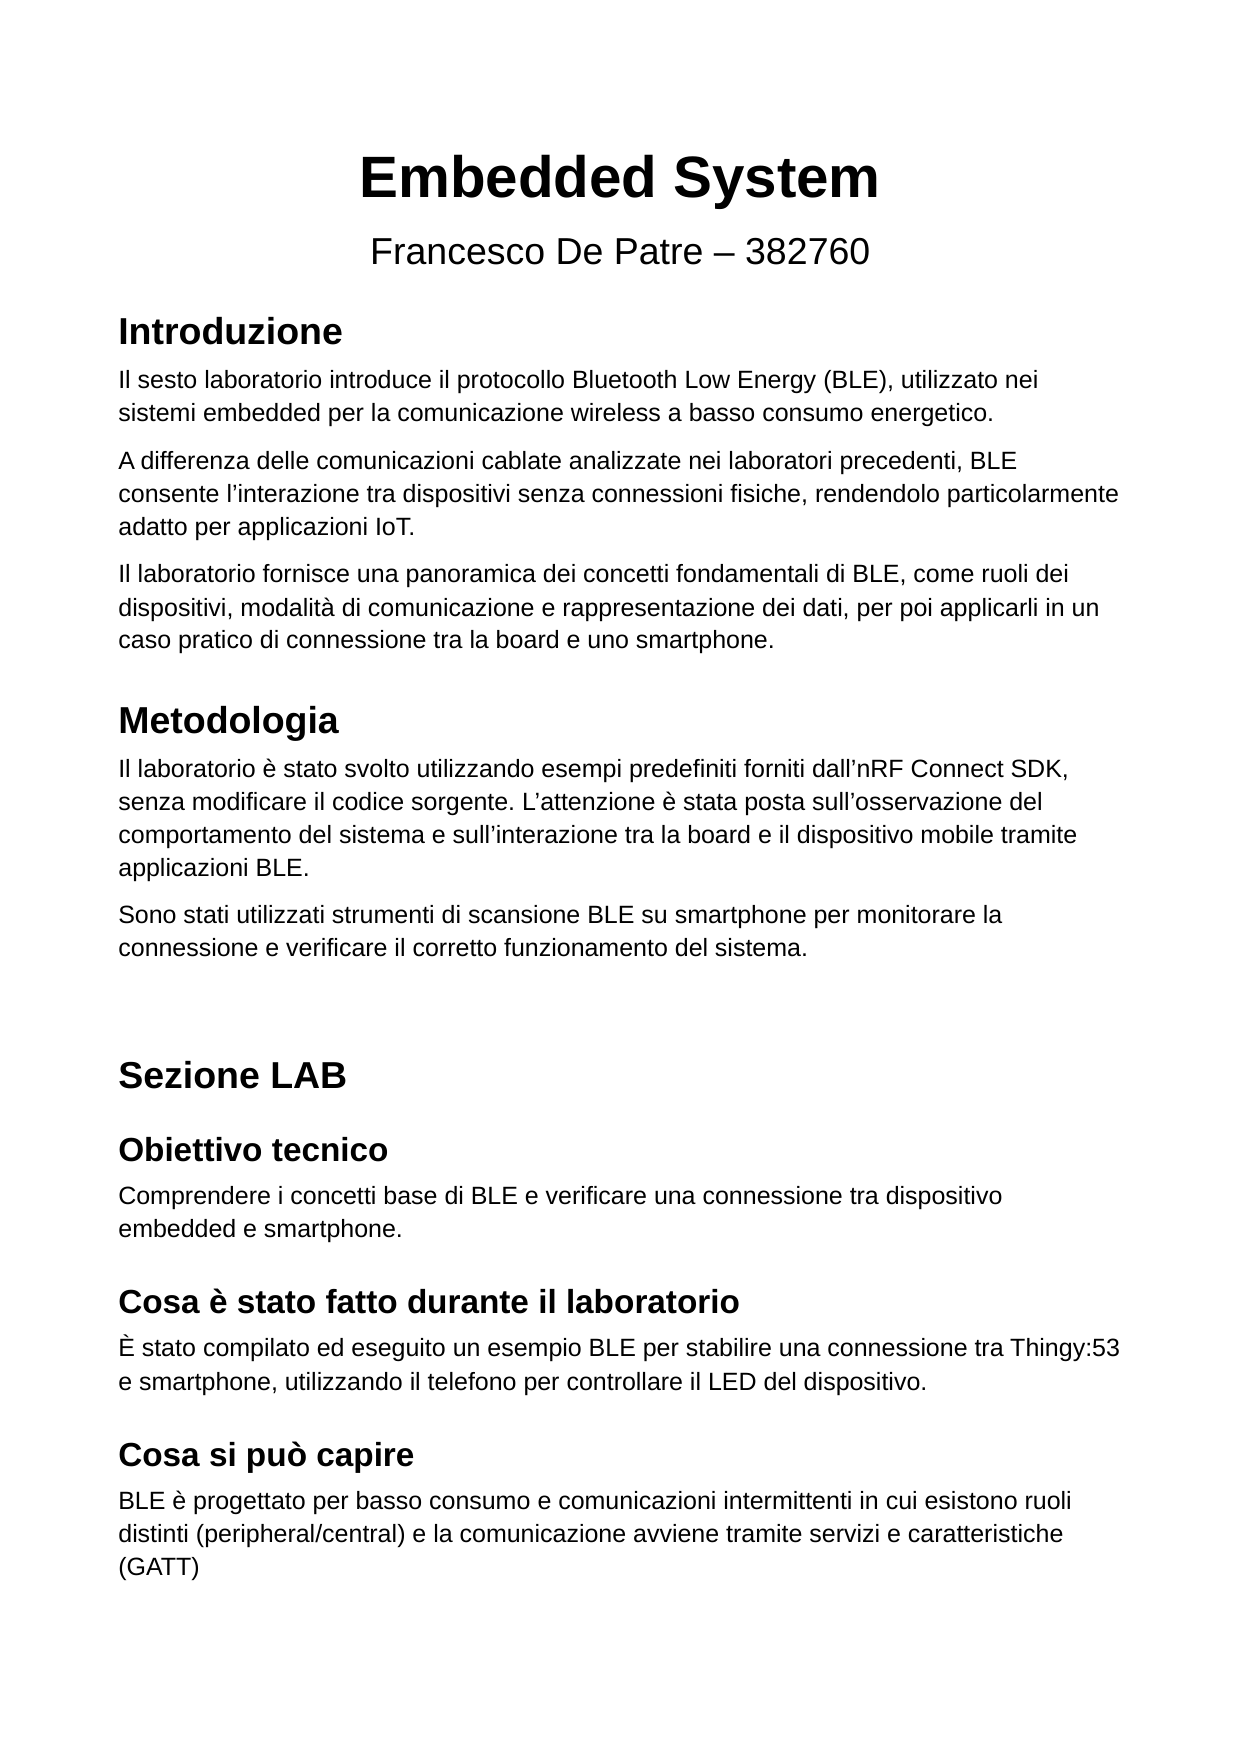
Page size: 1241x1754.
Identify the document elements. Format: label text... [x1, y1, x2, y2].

text Il laboratorio è stato svolto utilizzando esempi predefiniti forniti dall’nRF Connect SDK, senza modificare il codice sorgente. L’attenzione è stata posta sull’osservazione del comportamento del sistema e sull’interazione tra la board e il dispositivo mobile tramite applicazioni BLE. [118, 754, 1122, 882]
text Il laboratorio fornisce una panoramica dei concetti fondamentali di BLE, come ruoli dei dispositivi, modalità di comunicazione e rappresentazione dei dati, per poi applicarli in un caso pratico di connessione tra la board e uno smartphone. [118, 559, 1122, 654]
text Il sesto laboratorio introduce il protocollo Bluetooth Low Energy (BLE), utilizzato nei sistemi embedded per la comunicazione wireless a basso consumo energetico. [118, 365, 1122, 427]
title Embedded System [118, 143, 1122, 210]
text Comprendere i concetti base di BLE e verificare una connessione tra dispositivo embedded e smartphone. [118, 1181, 1122, 1243]
subtitle Cosa si può capire [118, 1435, 1122, 1473]
subtitle Sezione LAB [118, 1054, 1122, 1097]
text A differenza delle comunicazioni cablate analizzate nei laboratori precedenti, BLE consente l’interazione tra dispositivi senza connessioni fisiche, rendendolo particolarmente adatto per applicazioni IoT. [118, 446, 1122, 541]
subtitle Introduzione [118, 309, 1122, 353]
text BLE è progettato per basso consumo e comunicazioni intermittenti in cui esistono ruoli distinti (peripheral/central) e la comunicazione avviene tramite servizi e caratteristiche (GATT) [118, 1486, 1122, 1581]
subtitle Francesco De Patre – 382760 [118, 229, 1122, 272]
text È stato compilato ed eseguito un esempio BLE per stabilire una connessione tra Thingy:53 e smartphone, utilizzando il telefono per controllare il LED del dispositivo. [118, 1333, 1122, 1395]
subtitle Cosa è stato fatto durante il laboratorio [118, 1282, 1122, 1321]
subtitle Obiettivo tecnico [118, 1130, 1122, 1168]
text Sono stati utilizzati strumenti di scansione BLE su smartphone per monitorare la connessione e verificare il corretto funzionamento del sistema. [118, 900, 1122, 962]
subtitle Metodologia [118, 698, 1122, 741]
